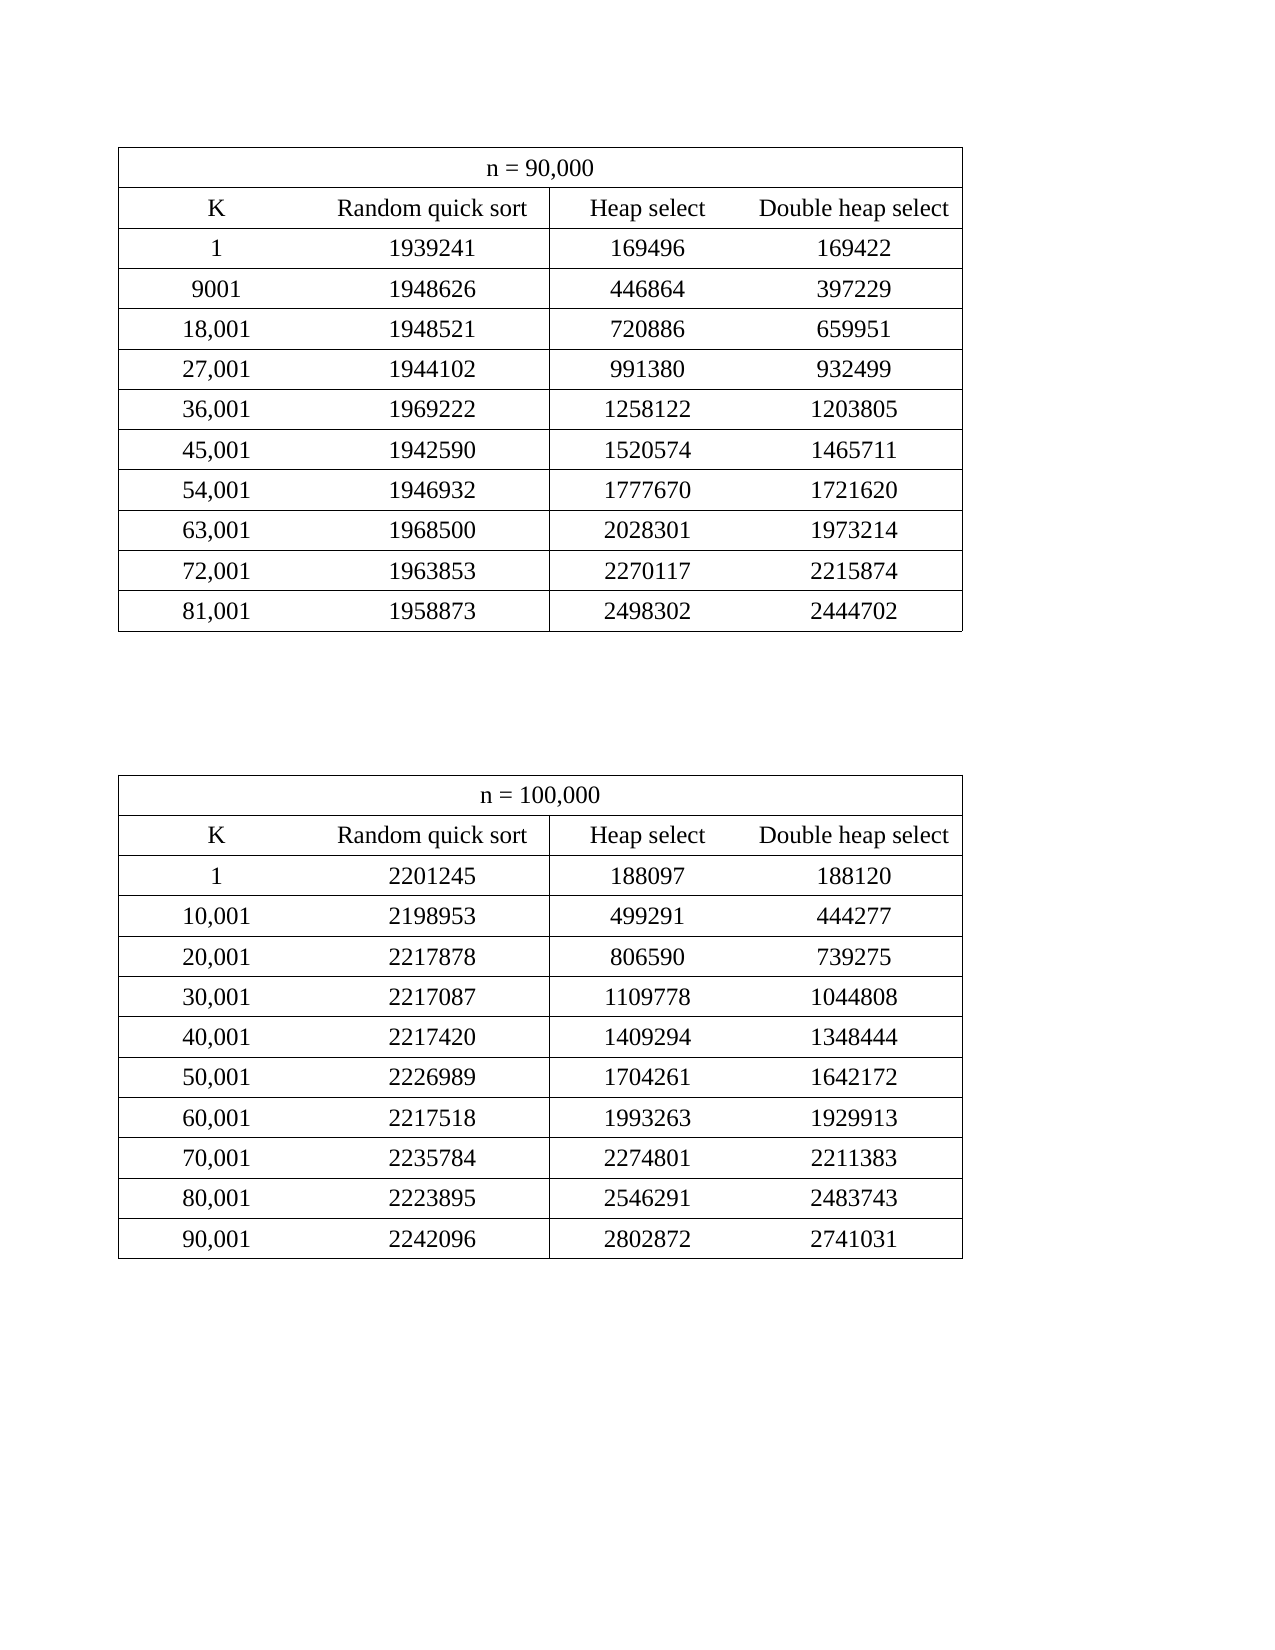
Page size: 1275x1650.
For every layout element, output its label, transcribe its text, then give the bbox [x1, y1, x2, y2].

table_cell 2198953 [315, 896, 549, 936]
table_cell 806590 [550, 937, 746, 976]
table_cell 9001 [119, 269, 315, 308]
table_cell 1777670 [550, 470, 746, 510]
table_cell 2235784 [315, 1138, 549, 1178]
table_cell 1948521 [315, 309, 549, 348]
table_cell 1948626 [315, 269, 549, 308]
table_cell 1958873 [315, 591, 549, 631]
table_cell 30,001 [119, 977, 315, 1016]
table_cell 2217878 [315, 937, 549, 976]
table_cell 1109778 [550, 977, 746, 1016]
table_cell 2444702 [746, 591, 962, 631]
table_cell 2498302 [550, 591, 746, 631]
table_cell 54,001 [119, 470, 315, 510]
table_cell 1642172 [746, 1058, 962, 1097]
table_cell 70,001 [119, 1138, 315, 1178]
table_cell 2215874 [746, 551, 962, 590]
table_cell 169422 [746, 229, 962, 268]
table_cell 397229 [746, 269, 962, 308]
table_cell 2274801 [550, 1138, 746, 1178]
table_cell 2028301 [550, 511, 746, 550]
table_cell 2802872 [550, 1219, 746, 1258]
table_cell 1968500 [315, 511, 549, 550]
table_cell 90,001 [119, 1219, 315, 1258]
table_cell 2217518 [315, 1098, 549, 1137]
table_cell 27,001 [119, 350, 315, 389]
table_cell K [119, 816, 315, 855]
table_cell 2211383 [746, 1138, 962, 1178]
table_cell 1 [119, 856, 315, 895]
table_cell Double heap select [746, 188, 962, 227]
table_cell K [119, 188, 315, 227]
table_cell 991380 [550, 350, 746, 389]
table_cell 1969222 [315, 390, 549, 429]
table_cell 1348444 [746, 1017, 962, 1057]
table_header n = 90,000 [119, 148, 962, 187]
table_cell 739275 [746, 937, 962, 976]
table_cell 720886 [550, 309, 746, 348]
table_cell 81,001 [119, 591, 315, 631]
table_header n = 100,000 [119, 776, 962, 815]
table_cell 1973214 [746, 511, 962, 550]
table_cell Double heap select [746, 816, 962, 855]
table_cell 1942590 [315, 430, 549, 469]
table_cell 169496 [550, 229, 746, 268]
table_cell 2270117 [550, 551, 746, 590]
table_cell 2741031 [746, 1219, 962, 1258]
table_cell 1939241 [315, 229, 549, 268]
table_cell 932499 [746, 350, 962, 389]
table_cell 60,001 [119, 1098, 315, 1137]
table_cell Random quick sort [315, 816, 549, 855]
table_cell 20,001 [119, 937, 315, 976]
table_cell 1 [119, 229, 315, 268]
table_cell 1704261 [550, 1058, 746, 1097]
table_cell 499291 [550, 896, 746, 936]
table_cell 1721620 [746, 470, 962, 510]
table_cell 1993263 [550, 1098, 746, 1137]
table_cell 80,001 [119, 1179, 315, 1218]
table_cell 2226989 [315, 1058, 549, 1097]
table_cell 2483743 [746, 1179, 962, 1218]
table_cell Random quick sort [315, 188, 549, 227]
table_cell 1409294 [550, 1017, 746, 1057]
table_cell 2217087 [315, 977, 549, 1016]
table_cell 18,001 [119, 309, 315, 348]
table_cell 1963853 [315, 551, 549, 590]
table_cell 1044808 [746, 977, 962, 1016]
table_cell 188097 [550, 856, 746, 895]
table_cell 63,001 [119, 511, 315, 550]
table_cell 1520574 [550, 430, 746, 469]
table_cell 2242096 [315, 1219, 549, 1258]
table_cell 1258122 [550, 390, 746, 429]
table_cell 50,001 [119, 1058, 315, 1097]
table_cell 72,001 [119, 551, 315, 590]
table_cell 10,001 [119, 896, 315, 936]
table_cell 444277 [746, 896, 962, 936]
table_cell 36,001 [119, 390, 315, 429]
table_cell 1929913 [746, 1098, 962, 1137]
table_cell 1465711 [746, 430, 962, 469]
table_cell 188120 [746, 856, 962, 895]
table_cell 2201245 [315, 856, 549, 895]
table_cell 2217420 [315, 1017, 549, 1057]
table_cell 1944102 [315, 350, 549, 389]
table_cell Heap select [550, 816, 746, 855]
table_cell Heap select [550, 188, 746, 227]
table_cell 1203805 [746, 390, 962, 429]
table_cell 1946932 [315, 470, 549, 510]
table_cell 40,001 [119, 1017, 315, 1057]
table_cell 45,001 [119, 430, 315, 469]
table_cell 446864 [550, 269, 746, 308]
table_cell 2546291 [550, 1179, 746, 1218]
table_cell 659951 [746, 309, 962, 348]
table_cell 2223895 [315, 1179, 549, 1218]
